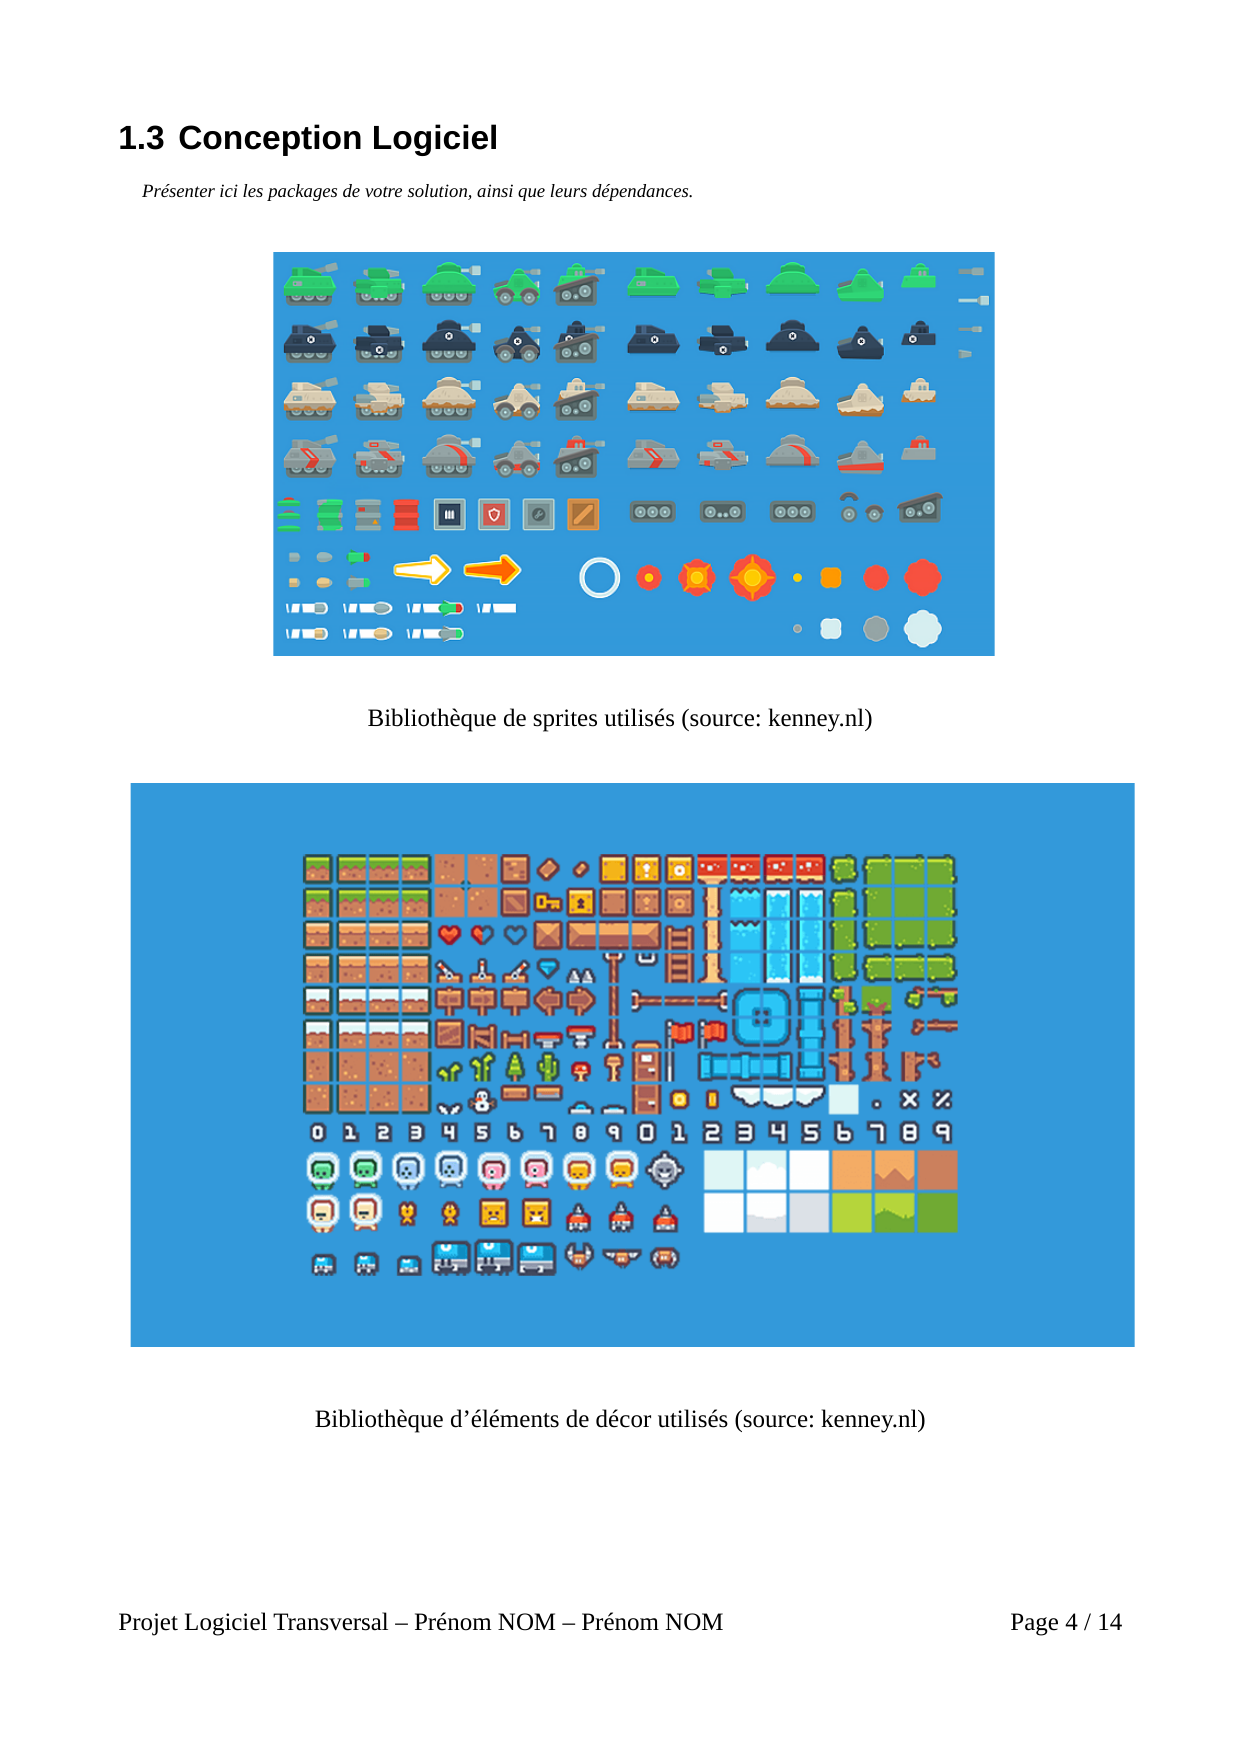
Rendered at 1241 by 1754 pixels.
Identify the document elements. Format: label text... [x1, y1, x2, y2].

picture [130, 783, 1135, 1347]
text Bibliothèque de sprites utilisés (source: kenney.nl) [118, 703, 1122, 732]
text Bibliothèque d’éléments de décor utilisés (source: kenney.nl) [118, 1404, 1122, 1432]
picture [273, 252, 995, 656]
text Présenter ici les packages de votre solution, ainsi que leurs dépendances. [142, 180, 1122, 202]
subtitle Conception Logiciel [118, 118, 1122, 157]
